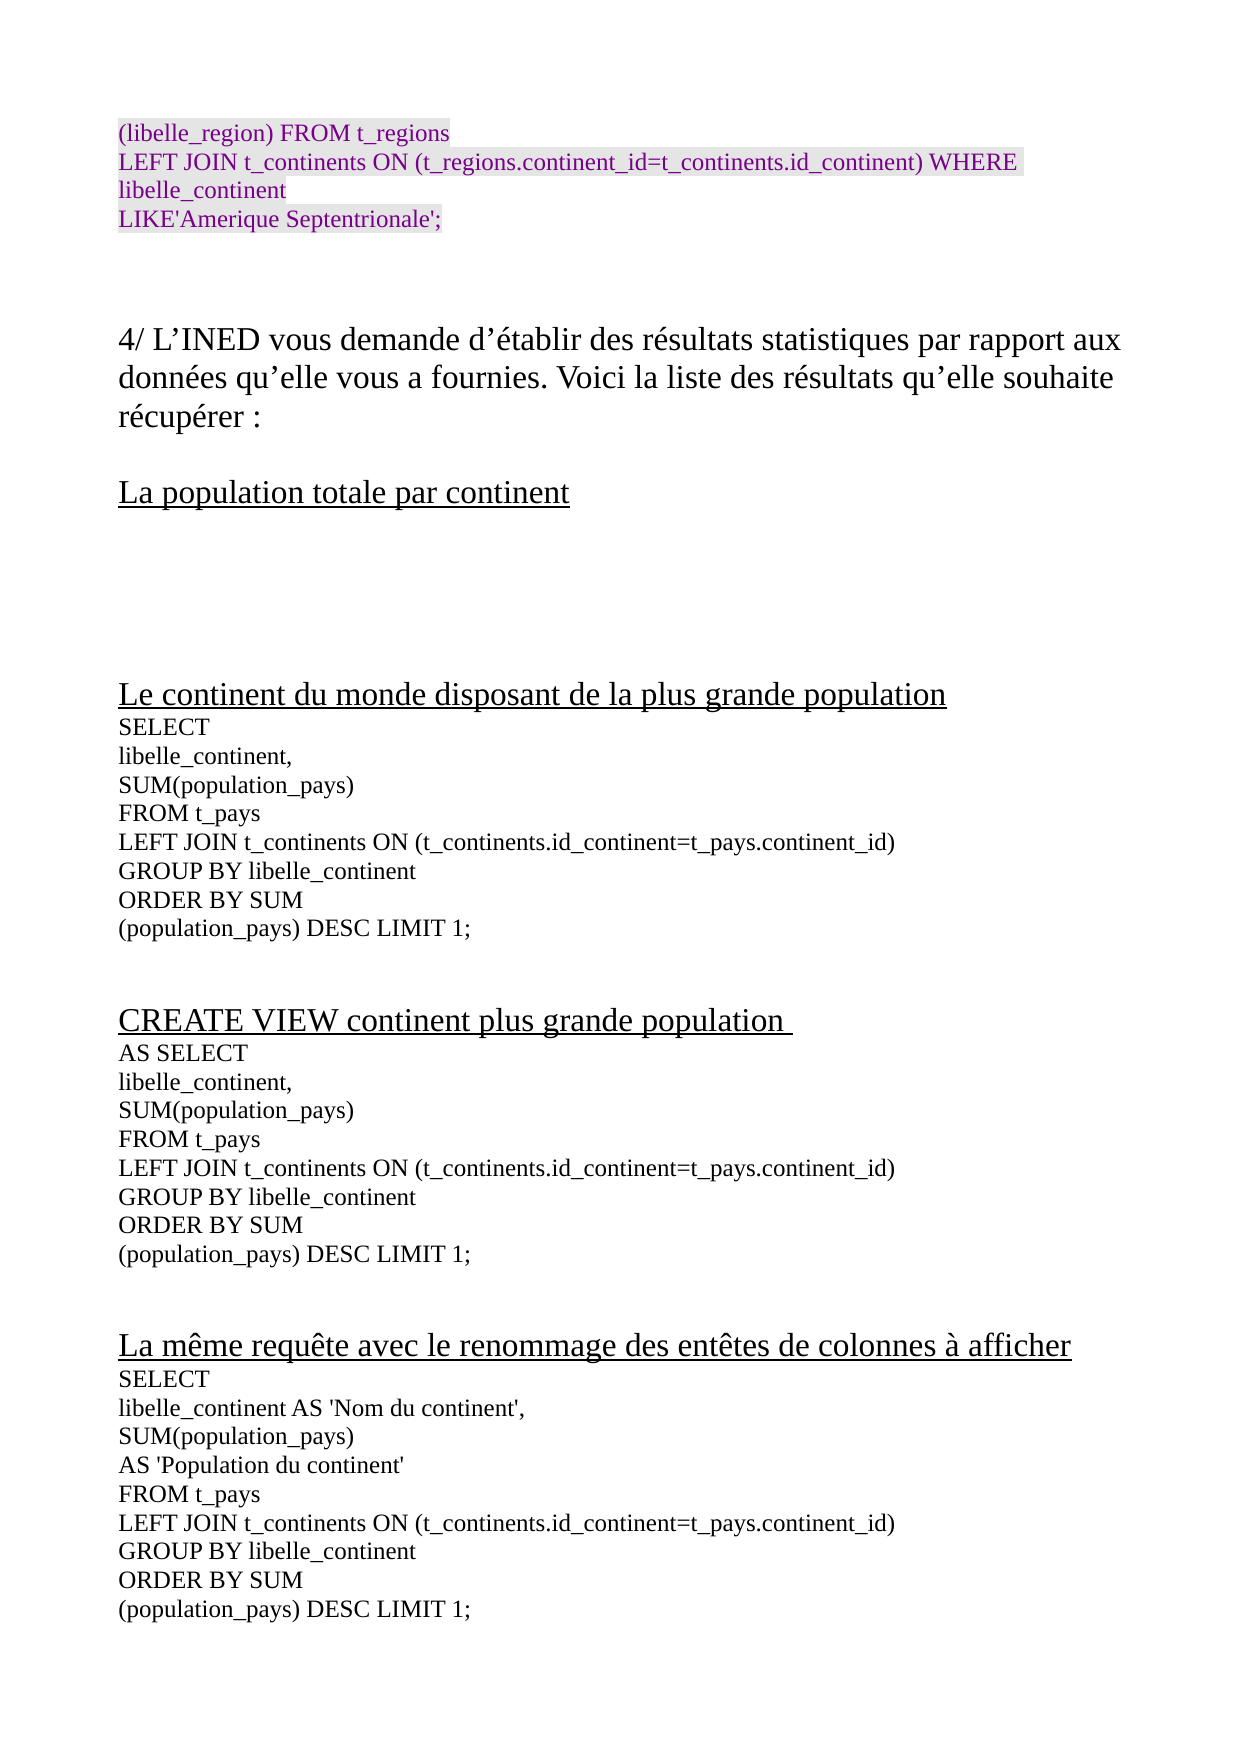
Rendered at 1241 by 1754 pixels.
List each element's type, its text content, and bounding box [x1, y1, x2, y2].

text (population_pays) DESC LIMIT 1; [118, 913, 1122, 942]
text GROUP BY libelle_continent [118, 856, 1122, 885]
text LEFT JOIN t_continents ON (t_continents.id_continent=t_pays.continent_id) [118, 1153, 1122, 1182]
text AS 'Population du continent' [118, 1450, 1122, 1479]
text CREATE VIEW continent plus grande population [118, 1000, 1122, 1038]
text GROUP BY libelle_continent [118, 1182, 1122, 1211]
text LEFT JOIN t_continents ON (t_continents.id_continent=t_pays.continent_id) [118, 827, 1122, 856]
text FROM t_pays [118, 1479, 1122, 1508]
text SUM(population_pays) [118, 1421, 1122, 1450]
text AS SELECT [118, 1038, 1122, 1067]
text Le continent du monde disposant de la plus grande population [118, 674, 1122, 712]
text SELECT [118, 1364, 1122, 1393]
text ORDER BY SUM [118, 1211, 1122, 1239]
text (population_pays) DESC LIMIT 1; [118, 1594, 1122, 1623]
text ORDER BY SUM [118, 1565, 1122, 1594]
text LEFT JOIN t_continents ON (t_continents.id_continent=t_pays.continent_id) [118, 1508, 1122, 1536]
text FROM t_pays [118, 1124, 1122, 1153]
text SUM(population_pays) [118, 770, 1122, 798]
text SELECT [118, 712, 1122, 741]
text ORDER BY SUM [118, 885, 1122, 913]
text 4/ L’INED vous demande d’établir des résultats statistiques par rapport aux données qu’elle vous a fournies. Voici la liste des résultats qu’elle souhaite récupérer : [118, 319, 1122, 434]
text GROUP BY libelle_continent [118, 1536, 1122, 1565]
text (population_pays) DESC LIMIT 1; [118, 1239, 1122, 1268]
text LIKE'Amerique Septentrionale'; [118, 204, 1122, 233]
text SUM(population_pays) [118, 1096, 1122, 1124]
text libelle_continent AS 'Nom du continent', [118, 1393, 1122, 1421]
text libelle_continent, [118, 741, 1122, 770]
text FROM t_pays [118, 798, 1122, 827]
text (libelle_region) FROM t_regions [118, 118, 1122, 147]
text La même requête avec le renommage des entêtes de colonnes à afficher [118, 1326, 1122, 1364]
text La population totale par continent [118, 473, 1122, 511]
text LEFT JOIN t_continents ON (t_regions.continent_id=t_continents.id_continent) WHERE libelle_continent [118, 147, 1122, 204]
text libelle_continent, [118, 1067, 1122, 1096]
